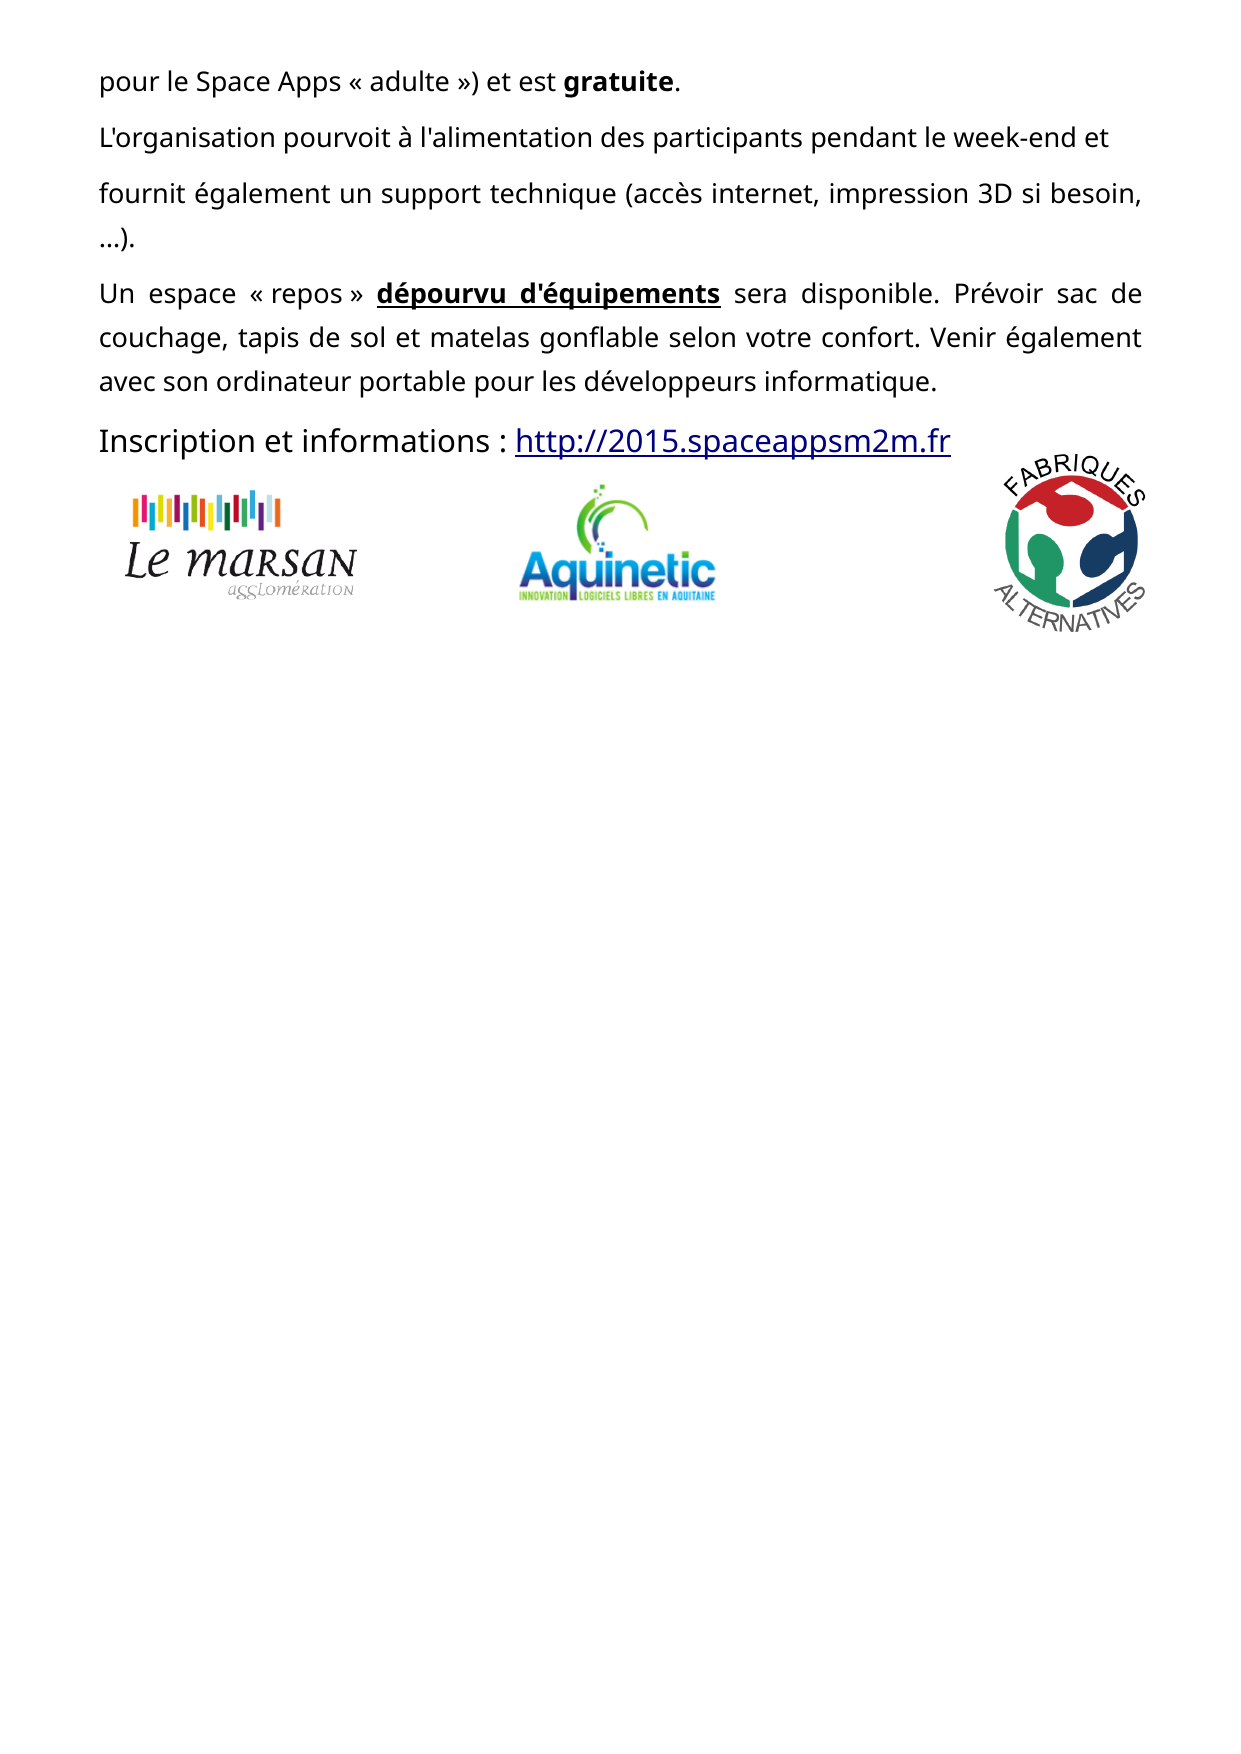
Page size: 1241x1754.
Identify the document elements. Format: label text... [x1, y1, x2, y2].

picture [105, 477, 372, 612]
picture [980, 452, 1161, 632]
text Un espace « repos » dépourvu d'équipements sera disponible. Prévoir sac de couchage, tapis de sol et matelas gonflable selon votre confort. Venir également avec son ordinateur portable pour les développeurs informatique. [98, 274, 1143, 400]
picture [503, 468, 732, 617]
text fournit également un support technique (accès internet, impression 3D si besoin, …). [98, 174, 1143, 255]
text Inscription et informations : http://2015.spaceappsm2m.fr [98, 419, 1143, 461]
text L'organisation pourvoit à l'alimentation des participants pendant le week-end et [98, 118, 1143, 155]
text pour le Space Apps « adulte ») et est gratuite. [98, 62, 1143, 99]
